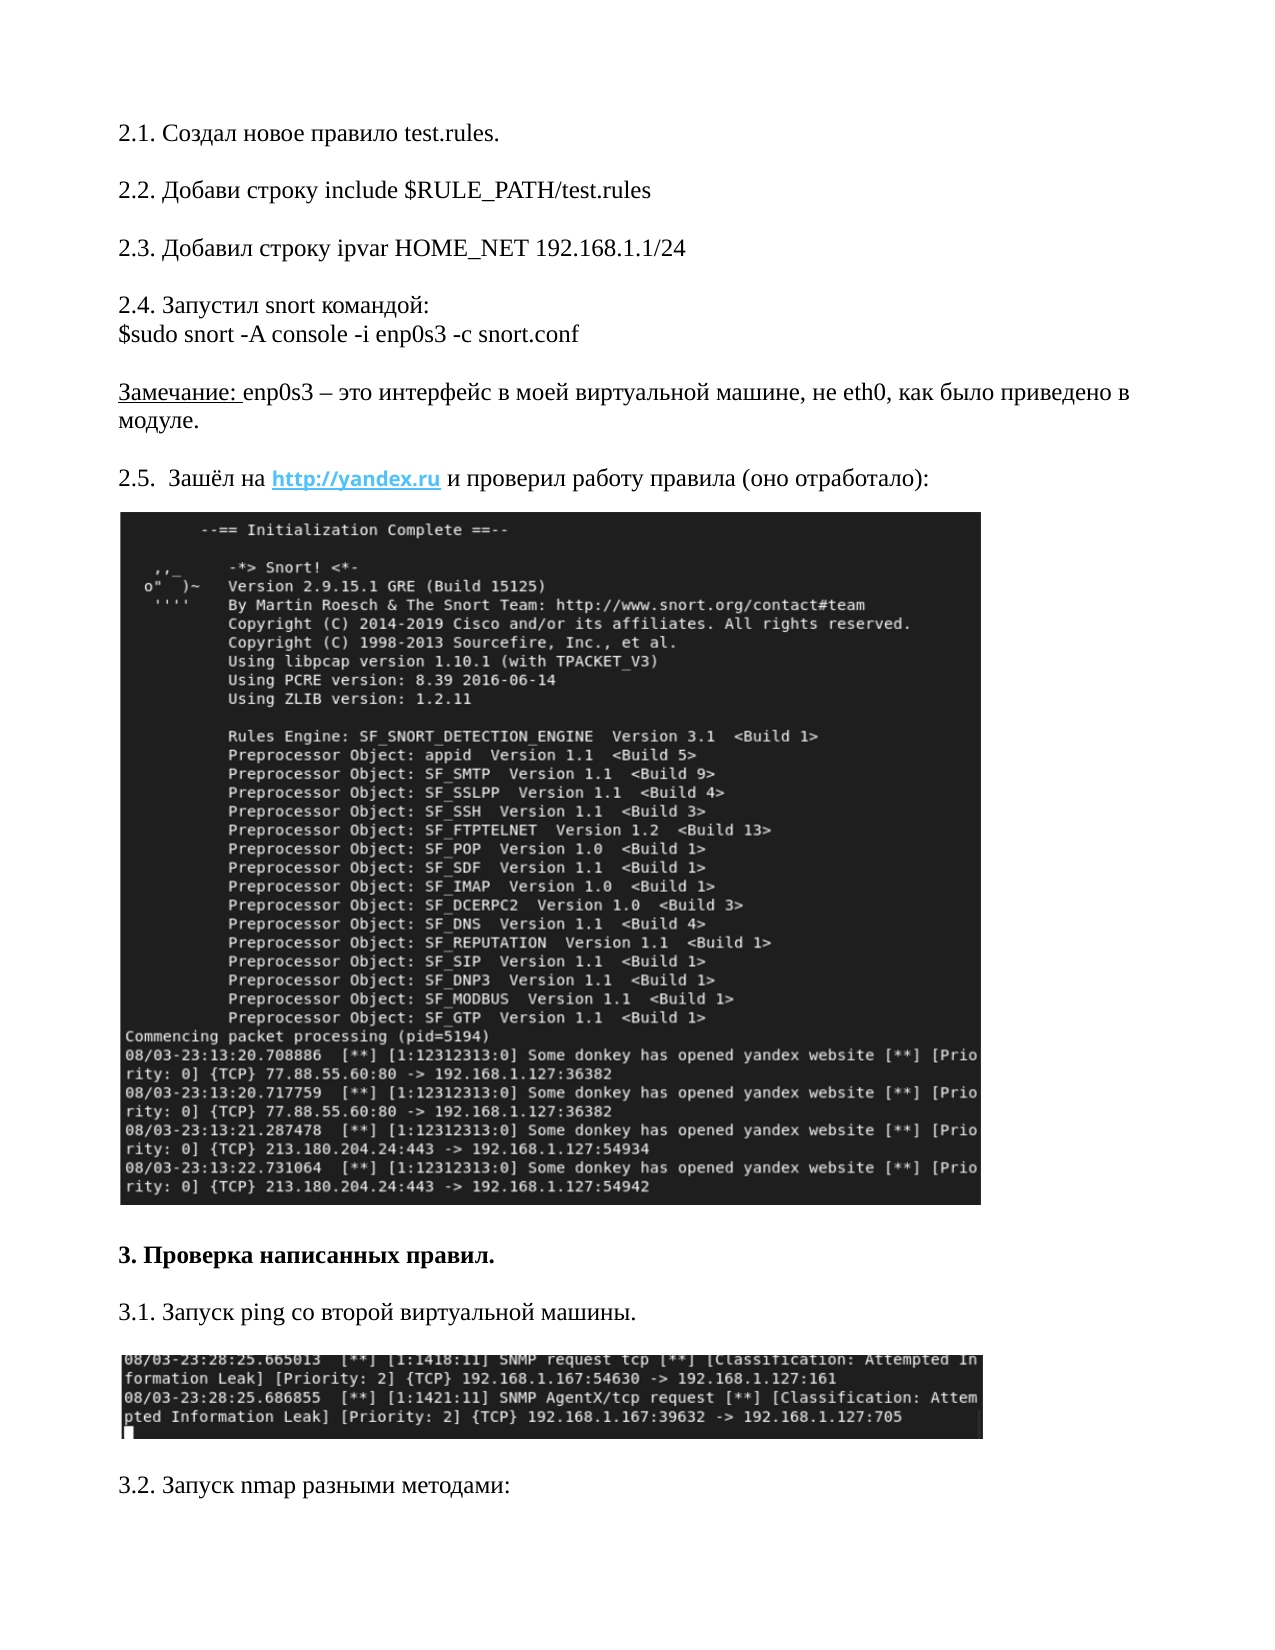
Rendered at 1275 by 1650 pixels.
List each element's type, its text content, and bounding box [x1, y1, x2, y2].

text $sudo snort -A console -i enp0s3 -c snort.conf [118, 319, 1157, 348]
picture [120, 512, 982, 1205]
picture [121, 1355, 983, 1439]
text 2.2. Добави строку include $RULE_PATH/test.rules [118, 176, 1157, 204]
text 2.3. Добавил строку ipvar HOME_NET 192.168.1.1/24 [118, 233, 1157, 262]
text Замечание: enp0s3 – это интерфейс в моей виртуальной машине, не eth0, как было приведено в модуле. [118, 377, 1157, 434]
text 2.4. Запустил snort командой: [118, 291, 1157, 319]
text 2.5. Зашёл на http://yandex.ru и проверил работу правила (оно отработало): [118, 463, 1157, 492]
text 2.1. Создал новое правило test.rules. [118, 118, 1157, 147]
text 3. Проверка написанных правил. [118, 1240, 1157, 1269]
text 3.2. Запуск nmap разными методами: [118, 1470, 1157, 1499]
text 3.1. Запуск ping со второй виртуальной машины. [118, 1297, 1157, 1326]
